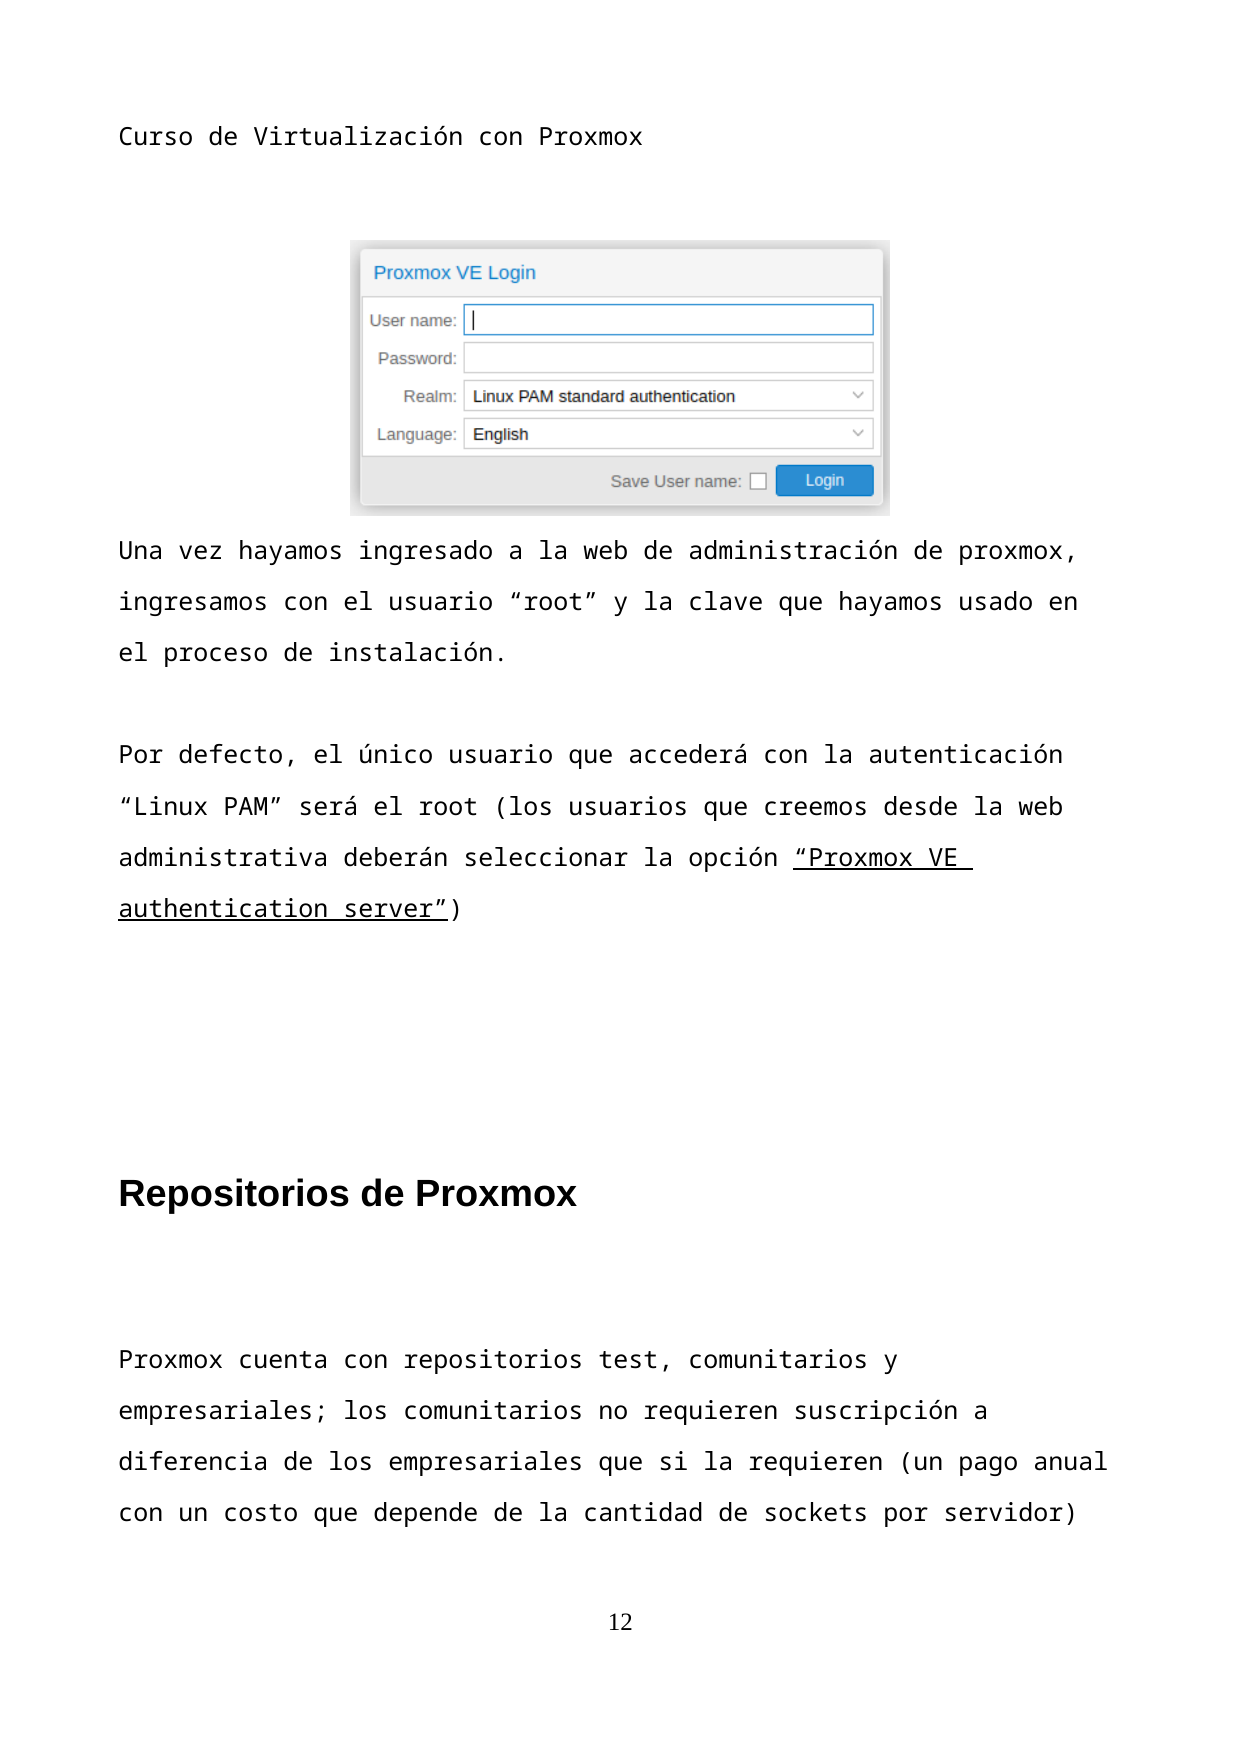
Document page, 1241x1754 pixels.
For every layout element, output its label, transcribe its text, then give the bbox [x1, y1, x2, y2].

text Una vez hayamos ingresado a la web de administración de proxmox, ingresamos con el usuario “root” y la clave que hayamos usado en el proceso de instalación. [118, 533, 1122, 669]
text Por defecto, el único usuario que accederá con la autenticación “Linux PAM” será el root (los usuarios que creemos desde la web administrativa deberán seleccionar la opción “Proxmox VE authentication server”) [118, 737, 1122, 924]
text Proxmox cuenta con repositorios test, comunitarios y empresariales; los comunitarios no requieren suscripción a diferencia de los empresariales que si la requieren (un pago anual con un costo que depende de la cantidad de sockets por servidor) [118, 1342, 1122, 1529]
subtitle Repositorios de Proxmox [118, 1170, 1122, 1214]
picture [350, 240, 890, 516]
